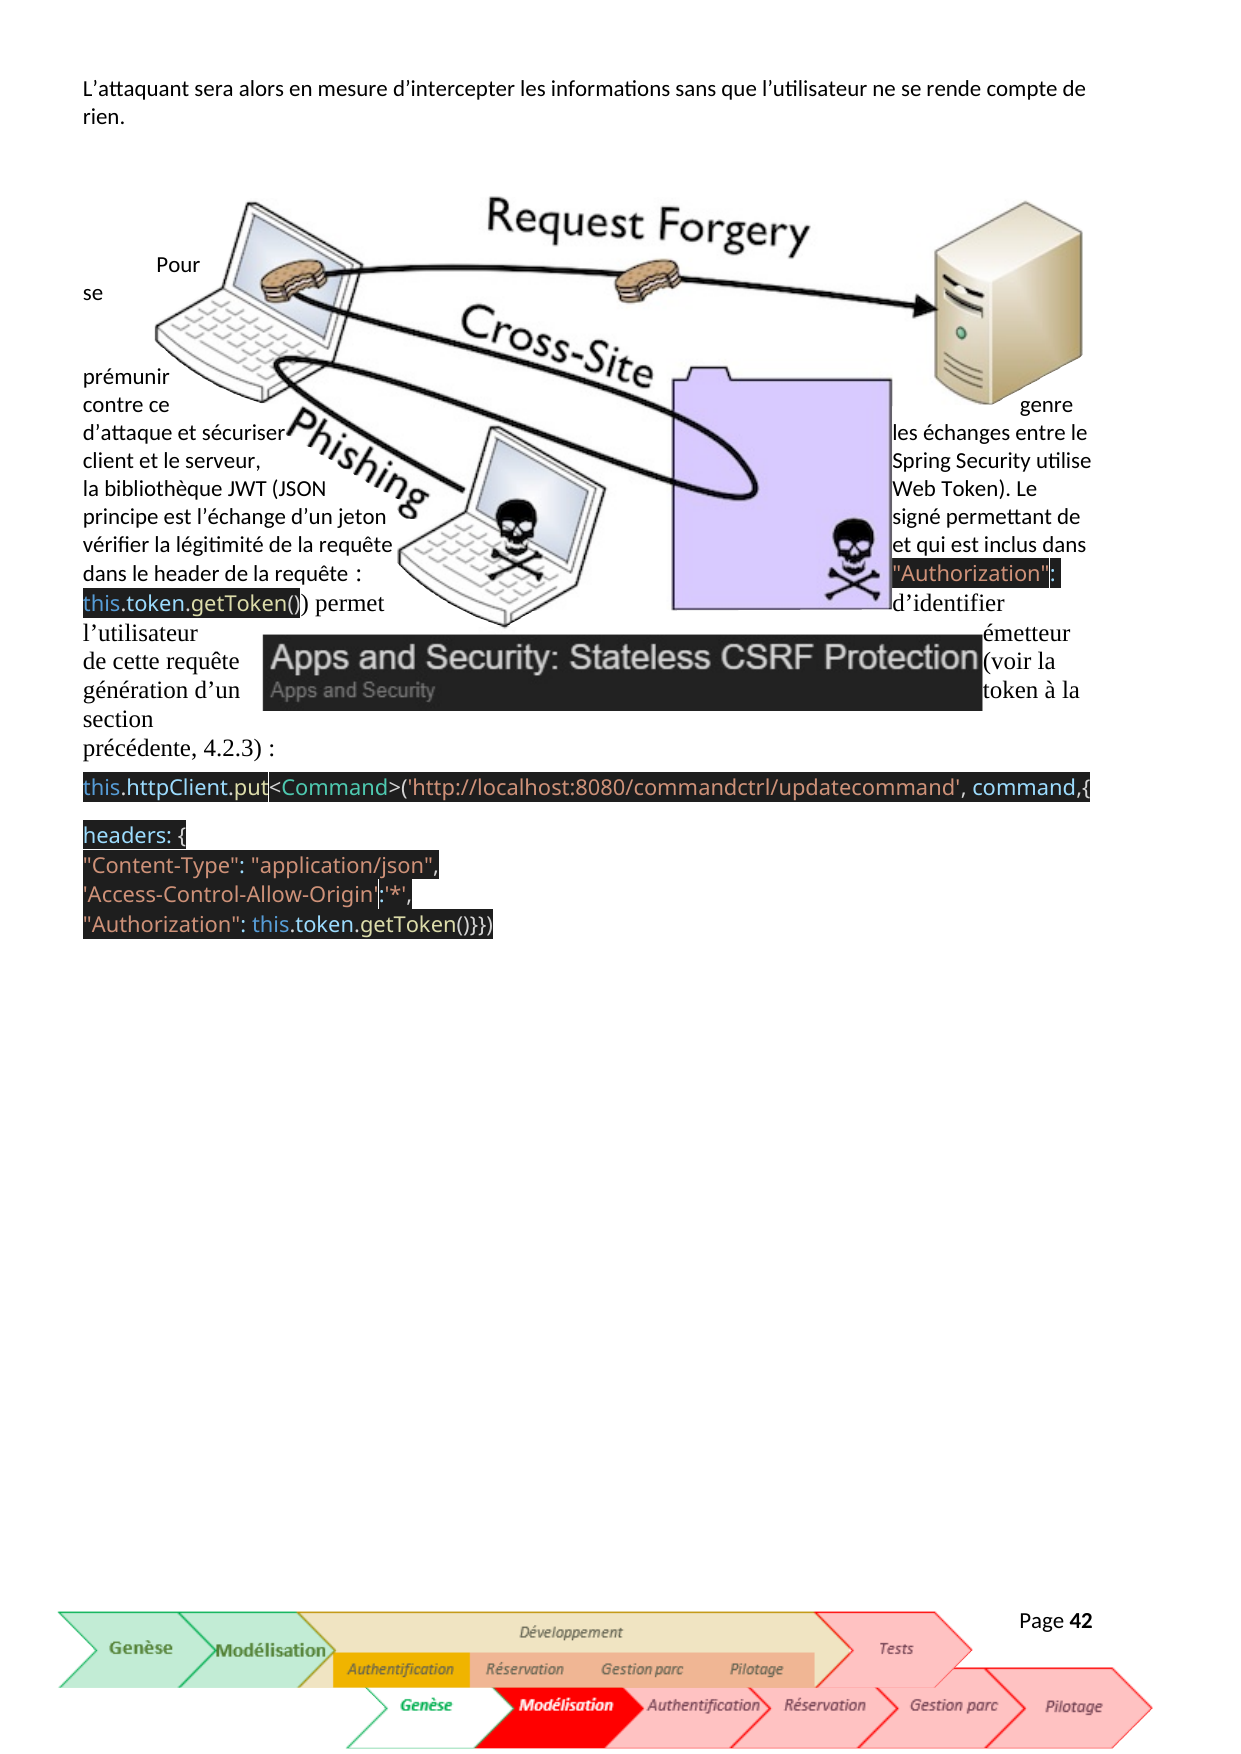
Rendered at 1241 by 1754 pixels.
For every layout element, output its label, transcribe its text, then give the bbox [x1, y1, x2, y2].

text this.httpClient.put<Command>('http://localhost:8080/commandctrl/updatecommand', command,{ [83, 772, 1092, 802]
text headers: { [83, 820, 1092, 849]
text 'Access-Control-Allow-Origin':'*', [83, 879, 1092, 909]
text "Content-Type": "application/json", [83, 849, 1092, 879]
text L’attaquant sera alors en mesure d’intercepter les informations sans que l’utilisateur ne se rende compte de rien. [83, 74, 1092, 130]
text Pour se prémunir contre ce genre d’attaque et sécuriser les échanges entre le client et le serveur, Spring Security utilise la bibliothèque JWT (JSON Web Token). Le principe est l’échange d’un jeton signé permettant de vérifier la légitimité de la requête et qui est inclus dans dans le header de la requête : "Authorization": this.token.getToken()) permet d’identifier l’utilisateur émetteur de cette requête (voir la génération d’un token à la section précédente, 4.2.3) : [83, 250, 1092, 761]
text "Authorization": this.token.getToken()}}) [83, 909, 1092, 939]
